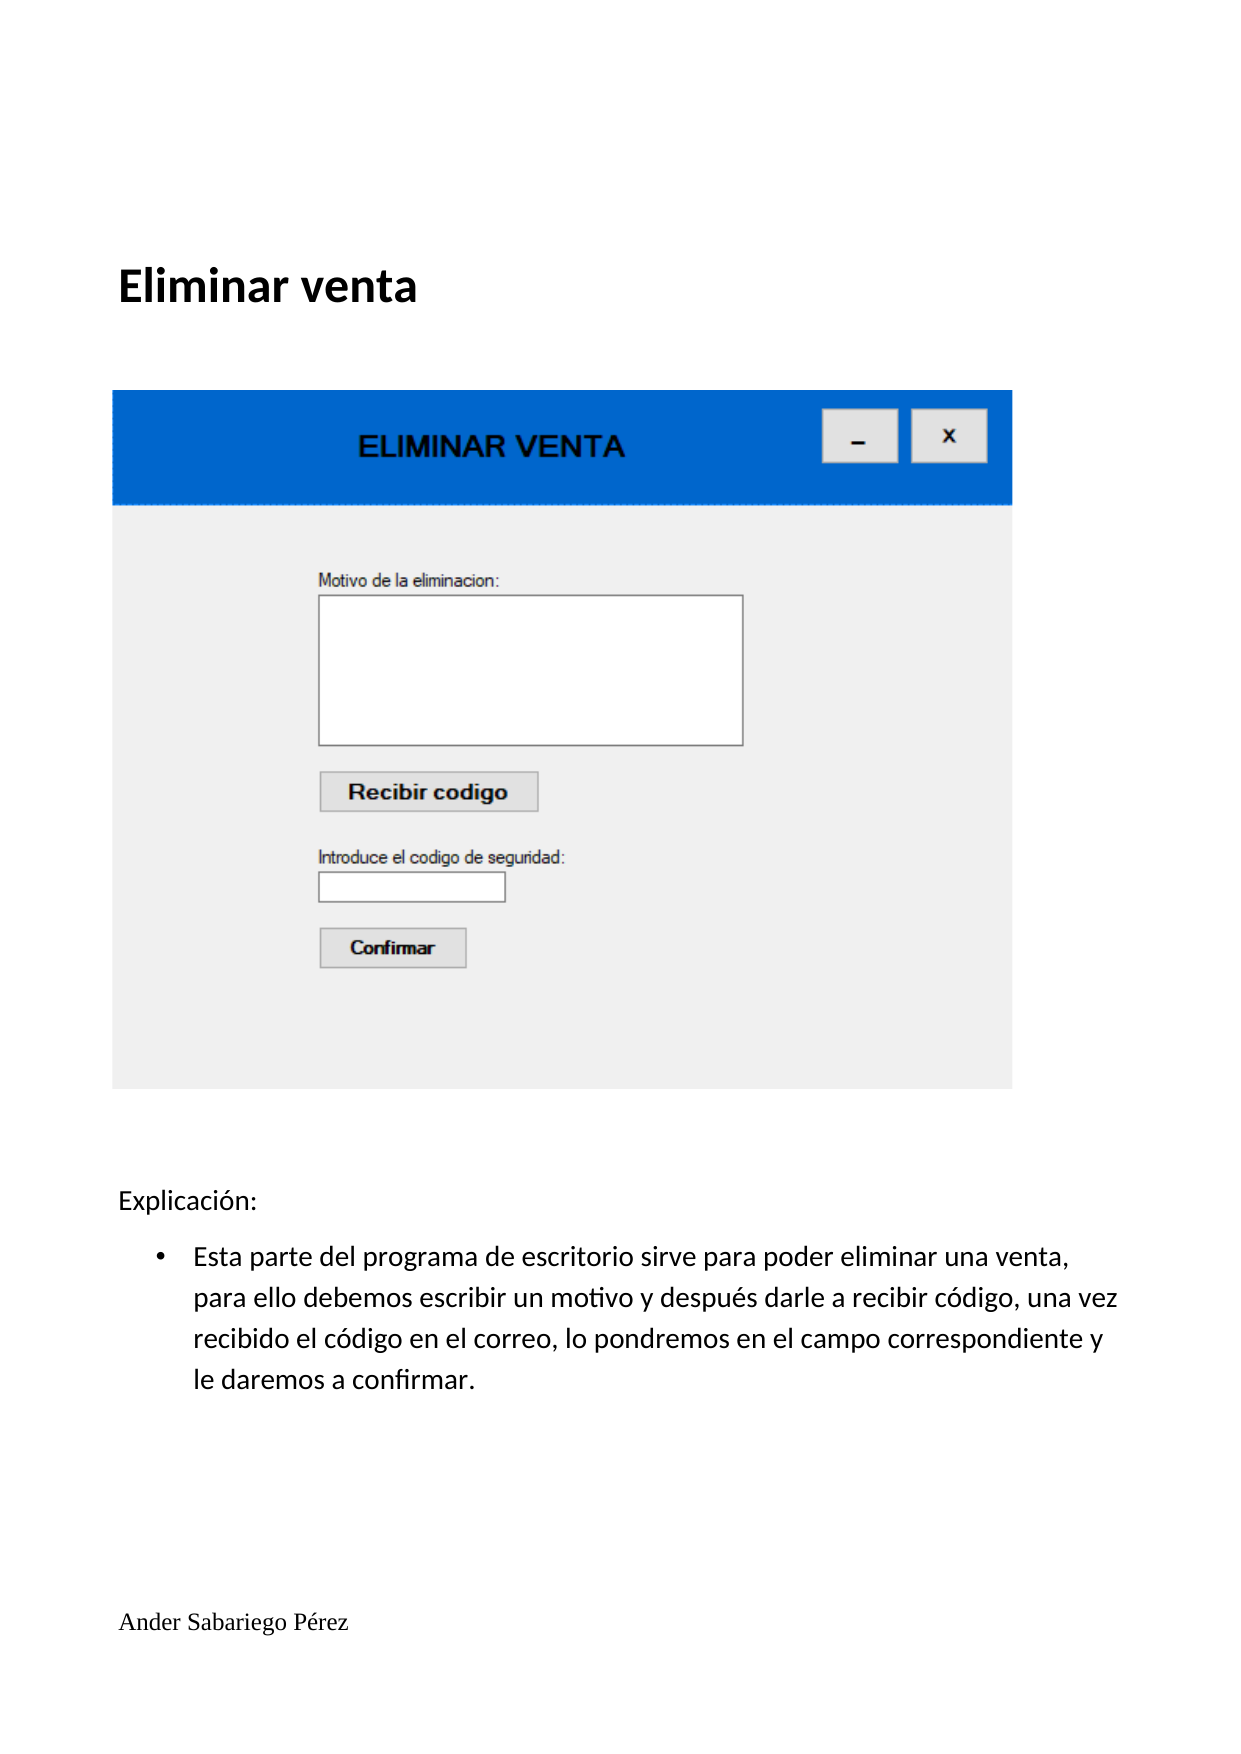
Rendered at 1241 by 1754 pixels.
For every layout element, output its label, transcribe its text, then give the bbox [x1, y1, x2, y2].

subtitle Eliminar venta [118, 254, 1122, 315]
list Esta parte del programa de escritorio sirve para poder eliminar una venta, para ello debemos escribir un motivo y después darle a recibir código, una vez recibido el código en el correo, lo pondremos en el campo correspondiente y le daremos a confirmar. [156, 1238, 1122, 1396]
text Explicación: [118, 1182, 1122, 1218]
picture [112, 390, 1013, 1089]
